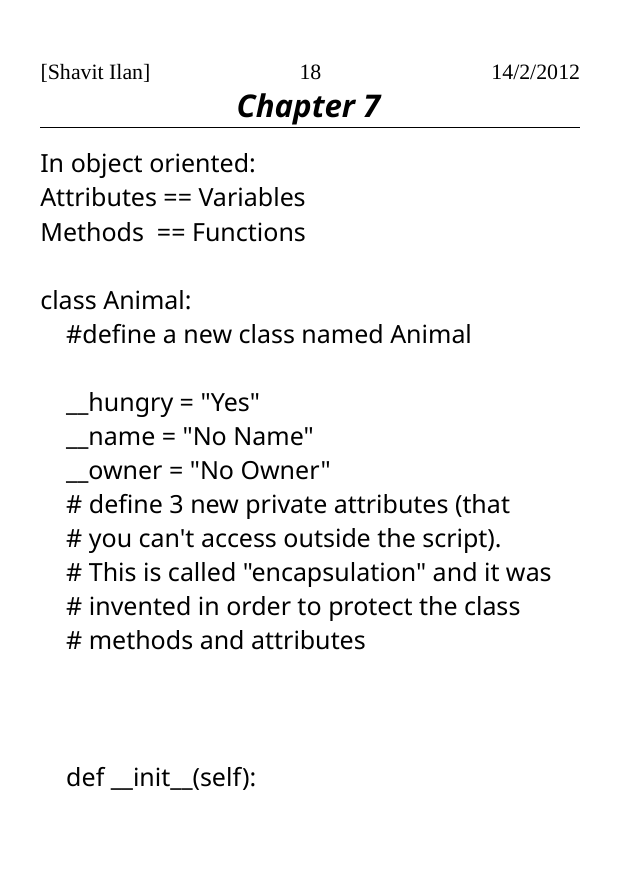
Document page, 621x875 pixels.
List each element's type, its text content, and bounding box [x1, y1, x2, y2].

text __owner = "No Owner" [40, 453, 580, 487]
text class Animal: #define a new class named Animal [40, 282, 580, 350]
text # define 3 new private attributes (that # you can't access outside the script). # This is called "encapsulation" and it was # invented in order to protect the class # methods and attributes [40, 487, 580, 657]
text Attributes == Variables [40, 180, 580, 214]
text __hungry = "Yes" [40, 384, 580, 418]
text Methods == Functions [40, 214, 580, 248]
text In object oriented: [40, 146, 580, 180]
subtitle Chapter 7 [40, 84, 580, 127]
text __name = "No Name" [40, 418, 580, 453]
text def __init__(self): [40, 691, 580, 793]
